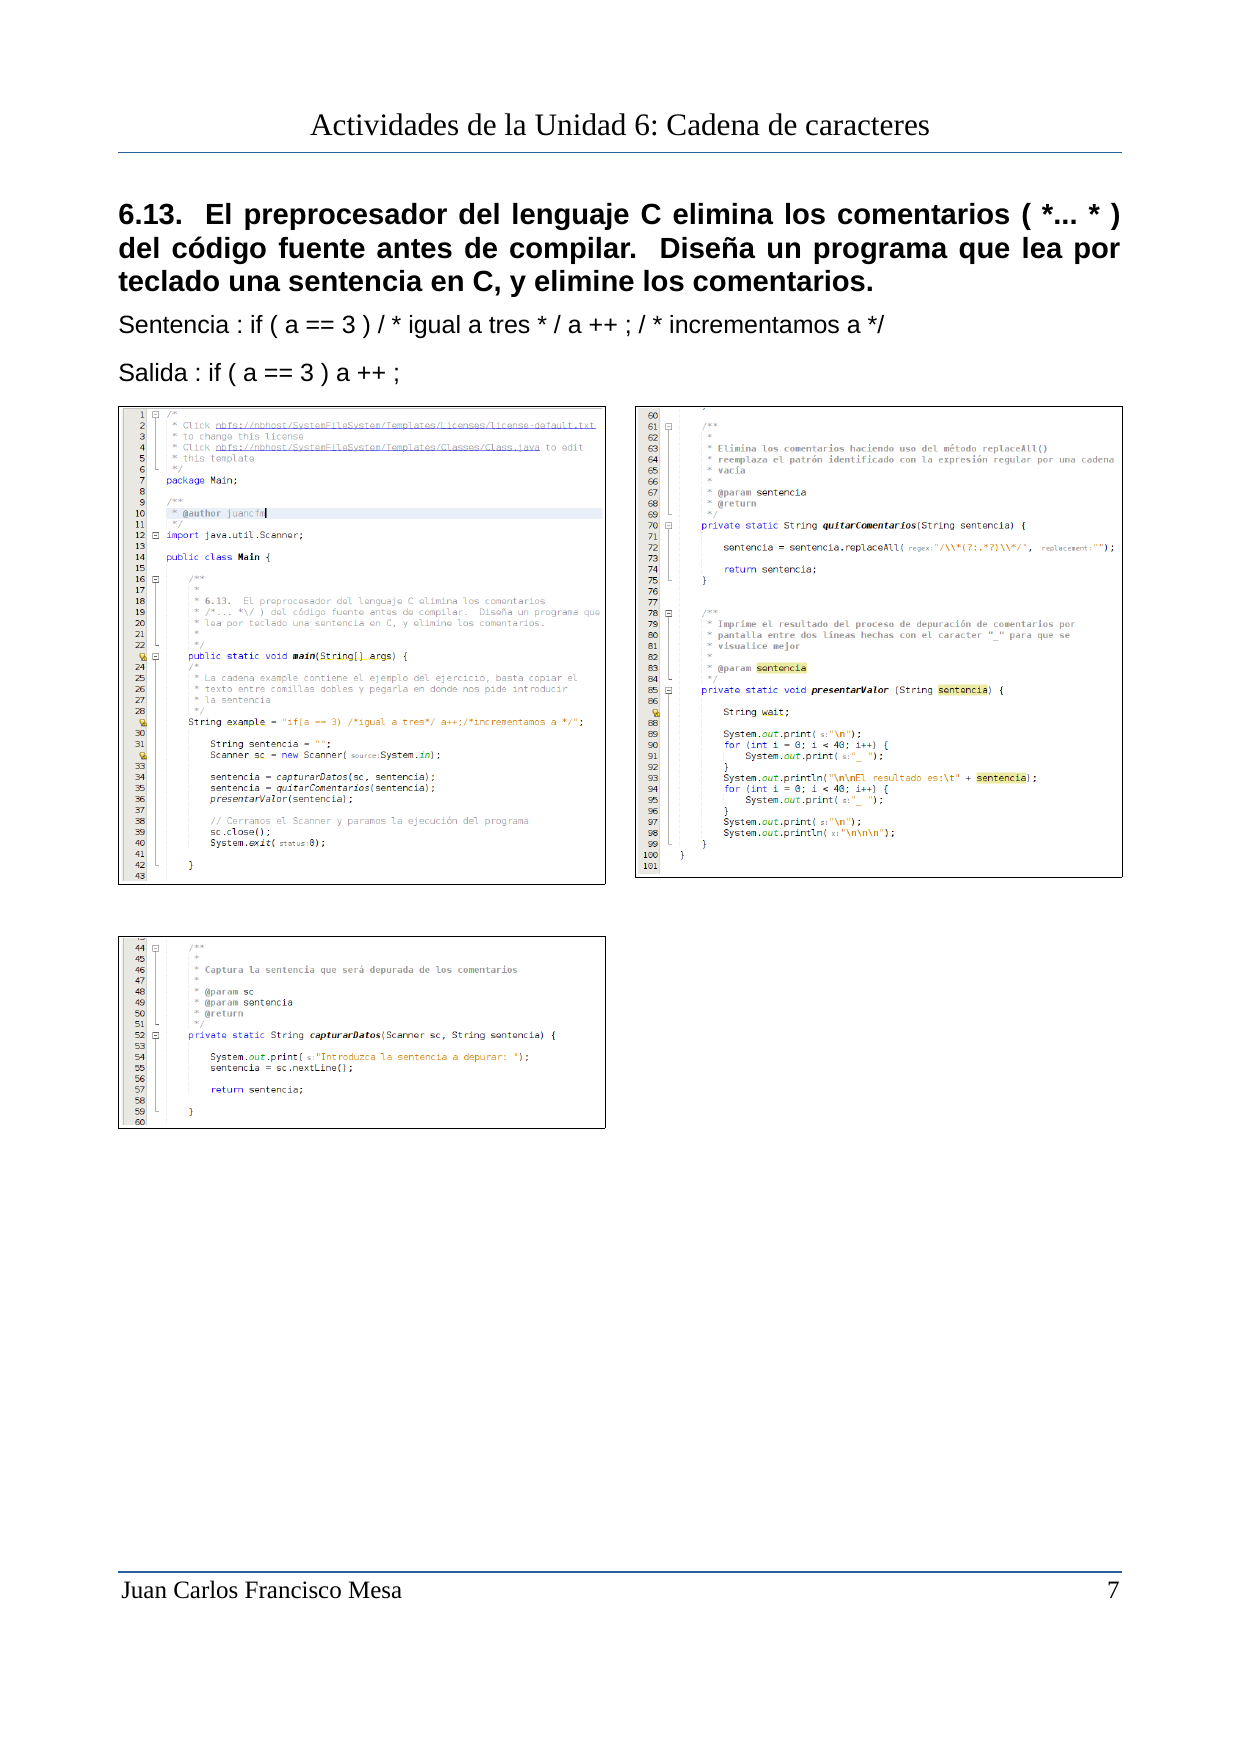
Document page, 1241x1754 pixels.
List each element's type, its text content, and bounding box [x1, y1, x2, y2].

picture [637, 408, 1119, 874]
picture [121, 938, 603, 1125]
subtitle 6.13. El preprocesador del lenguaje C elimina los comentarios ( *... * ) del código fuente antes de compilar. Diseña un programa que lea por teclado una sentencia en C, y elimine los comentarios. [118, 197, 1122, 298]
text Salida : if ( a == 3 ) a ++ ; [118, 358, 1122, 387]
picture [121, 408, 603, 881]
text Sentencia : if ( a == 3 ) / * igual a tres * / a ++ ; / * incrementamos a */ [118, 311, 1122, 339]
